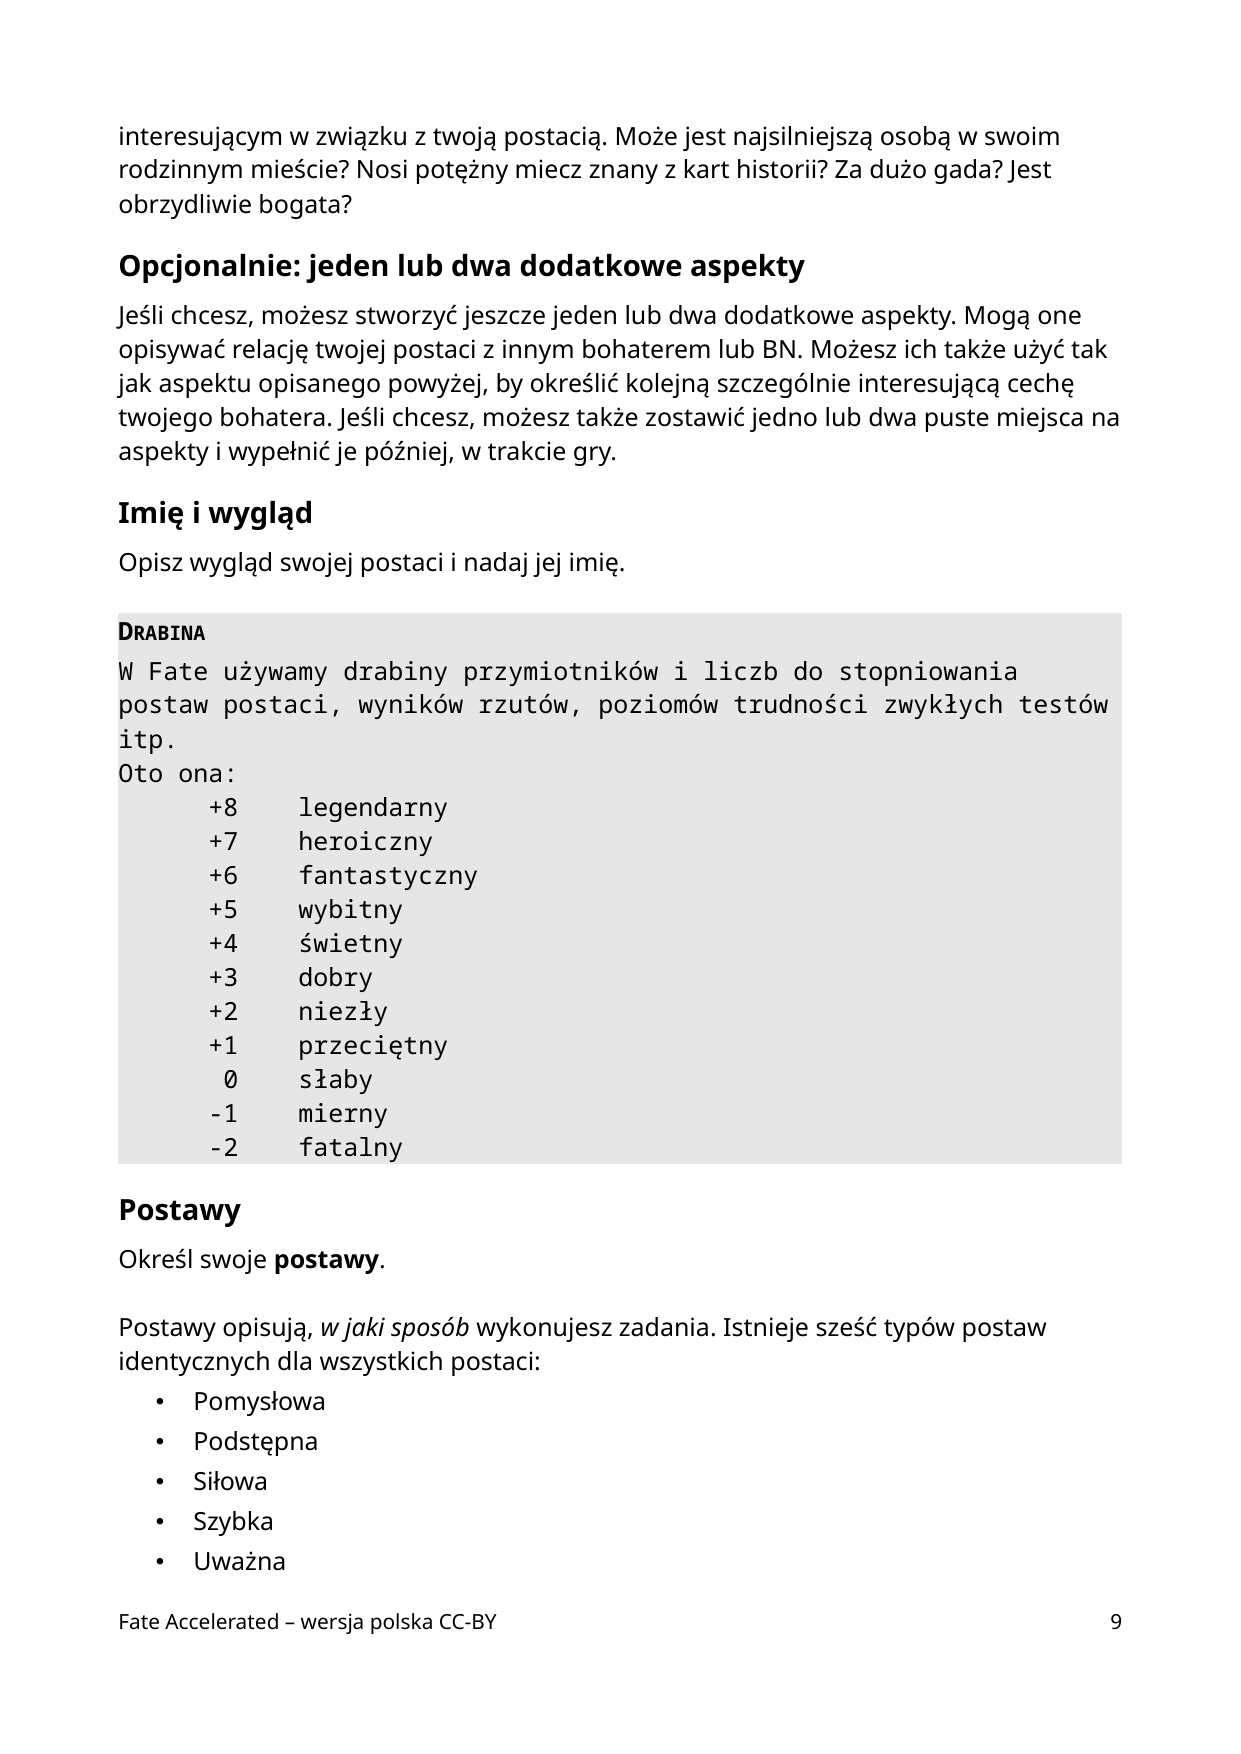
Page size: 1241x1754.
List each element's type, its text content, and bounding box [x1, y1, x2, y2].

text +6 fantastyczny [118, 857, 1122, 892]
text +5 wybitny [118, 892, 1122, 926]
list Szybka [156, 1503, 1122, 1537]
text Oto ona: [118, 755, 1122, 789]
text +2 niezły [118, 994, 1122, 1028]
text +3 dobry [118, 960, 1122, 994]
text Drabina [118, 613, 1122, 647]
text Opisz wygląd swojej postaci i nadaj jej imię. [118, 545, 1122, 579]
text -2 fatalny [118, 1130, 1122, 1164]
subtitle Imię i wygląd [118, 493, 1122, 532]
text Określ swoje postawy. [118, 1241, 1122, 1275]
list Pomysłowa [156, 1383, 1122, 1417]
list Uważna [156, 1543, 1122, 1577]
text -1 mierny [118, 1096, 1122, 1130]
subtitle Opcjonalnie: jeden lub dwa dodatkowe aspekty [118, 245, 1122, 285]
list Siłowa [156, 1463, 1122, 1497]
text W Fate używamy drabiny przymiotników i liczb do stopniowania postaw postaci, wyników rzutów, poziomów trudności zwykłych testów itp. [118, 653, 1122, 755]
list Podstępna [156, 1423, 1122, 1457]
text Jeśli chcesz, możesz stworzyć jeszcze jeden lub dwa dodatkowe aspekty. Mogą one opisywać relację twojej postaci z innym bohaterem lub BN. Możesz ich także użyć tak jak aspektu opisanego powyżej, by określić kolejną szczególnie interesującą cechę twojego bohatera. Jeśli chcesz, możesz także zostawić jedno lub dwa puste miejsca na aspekty i wypełnić je później, w trakcie gry. [118, 297, 1122, 468]
text +8 legendarny [118, 789, 1122, 823]
text Postawy opisują, w jaki sposób wykonujesz zadania. Istnieje sześć typów postaw identycznych dla wszystkich postaci: [118, 1309, 1122, 1377]
subtitle Postawy [118, 1189, 1122, 1229]
text +7 heroiczny [118, 823, 1122, 857]
text interesującym w związku z twoją postacią. Może jest najsilniejszą osobą w swoim rodzinnym mieście? Nosi potężny miecz znany z kart historii? Za dużo gada? Jest obrzydliwie bogata? [118, 118, 1122, 220]
text +4 świetny [118, 926, 1122, 960]
text +1 przeciętny [118, 1028, 1122, 1062]
text 0 słaby [118, 1062, 1122, 1096]
